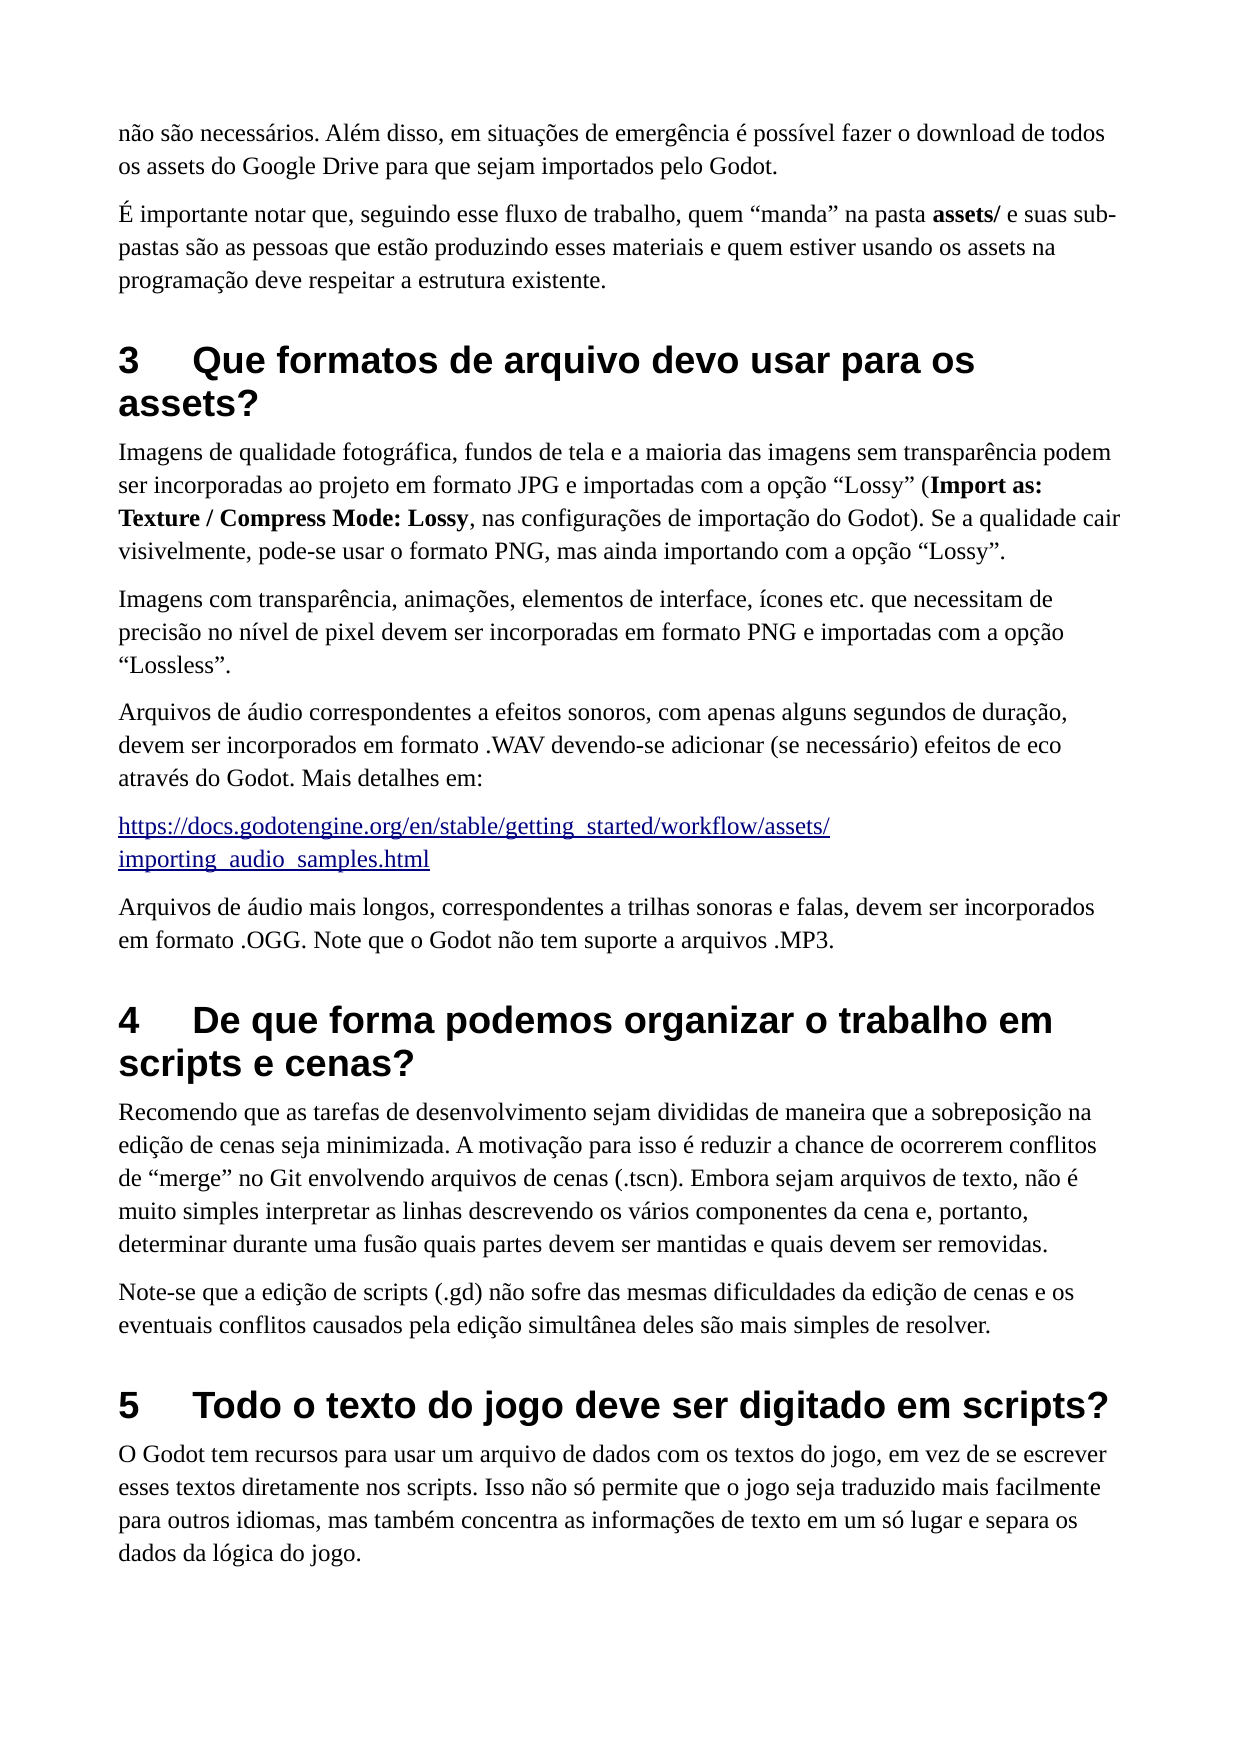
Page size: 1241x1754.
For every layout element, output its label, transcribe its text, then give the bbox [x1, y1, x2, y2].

text Imagens de qualidade fotográfica, fundos de tela e a maioria das imagens sem transparência podem ser incorporadas ao projeto em formato JPG e importadas com a opção “Lossy” (Import as: Texture / Compress Mode: Lossy, nas configurações de importação do Godot). Se a qualidade cair visivelmente, pode-se usar o formato PNG, mas ainda importando com a opção “Lossy”. [118, 437, 1122, 565]
text não são necessários. Além disso, em situações de emergência é possível fazer o download de todos os assets do Google Drive para que sejam importados pelo Godot. [118, 118, 1122, 180]
text Arquivos de áudio correspondentes a efeitos sonoros, com apenas alguns segundos de duração, devem ser incorporados em formato .WAV devendo-se adicionar (se necessário) efeitos de eco através do Godot. Mais detalhes em: [118, 697, 1122, 792]
subtitle Todo o texto do jogo deve ser digitado em scripts? [118, 1382, 1122, 1426]
text Arquivos de áudio mais longos, correspondentes a trilhas sonoras e falas, devem ser incorporados em formato .OGG. Note que o Godot não tem suporte a arquivos .MP3. [118, 892, 1122, 953]
subtitle Que formatos de arquivo devo usar para os assets? [118, 337, 1122, 425]
text Imagens com transparência, animações, elementos de interface, ícones etc. que necessitam de precisão no nível de pixel devem ser incorporadas em formato PNG e importadas com a opção “Lossless”. [118, 584, 1122, 679]
text O Godot tem recursos para usar um arquivo de dados com os textos do jogo, em vez de se escrever esses textos diretamente nos scripts. Isso não só permite que o jogo seja traduzido mais facilmente para outros idiomas, mas também concentra as informações de texto em um só lugar e separa os dados da lógica do jogo. [118, 1439, 1122, 1566]
subtitle De que forma podemos organizar o trabalho em scripts e cenas? [118, 997, 1122, 1085]
text Note-se que a edição de scripts (.gd) não sofre das mesmas dificuldades da edição de cenas e os eventuais conflitos causados pela edição simultânea deles são mais simples de resolver. [118, 1277, 1122, 1339]
text Recomendo que as tarefas de desenvolvimento sejam divididas de maneira que a sobreposição na edição de cenas seja minimizada. A motivação para isso é reduzir a chance de ocorrerem conflitos de “merge” no Git envolvendo arquivos de cenas (.tscn). Embora sejam arquivos de texto, não é muito simples interpretar as linhas descrevendo os vários componentes da cena e, portanto, determinar durante uma fusão quais partes devem ser mantidas e quais devem ser removidas. [118, 1097, 1122, 1258]
text https://docs.godotengine.org/en/stable/getting_started/workflow/assets/importing_audio_samples.html [118, 811, 1122, 873]
text É importante notar que, seguindo esse fluxo de trabalho, quem “manda” na pasta assets/ e suas sub-pastas são as pessoas que estão produzindo esses materiais e quem estiver usando os assets na programação deve respeitar a estrutura existente. [118, 199, 1122, 293]
